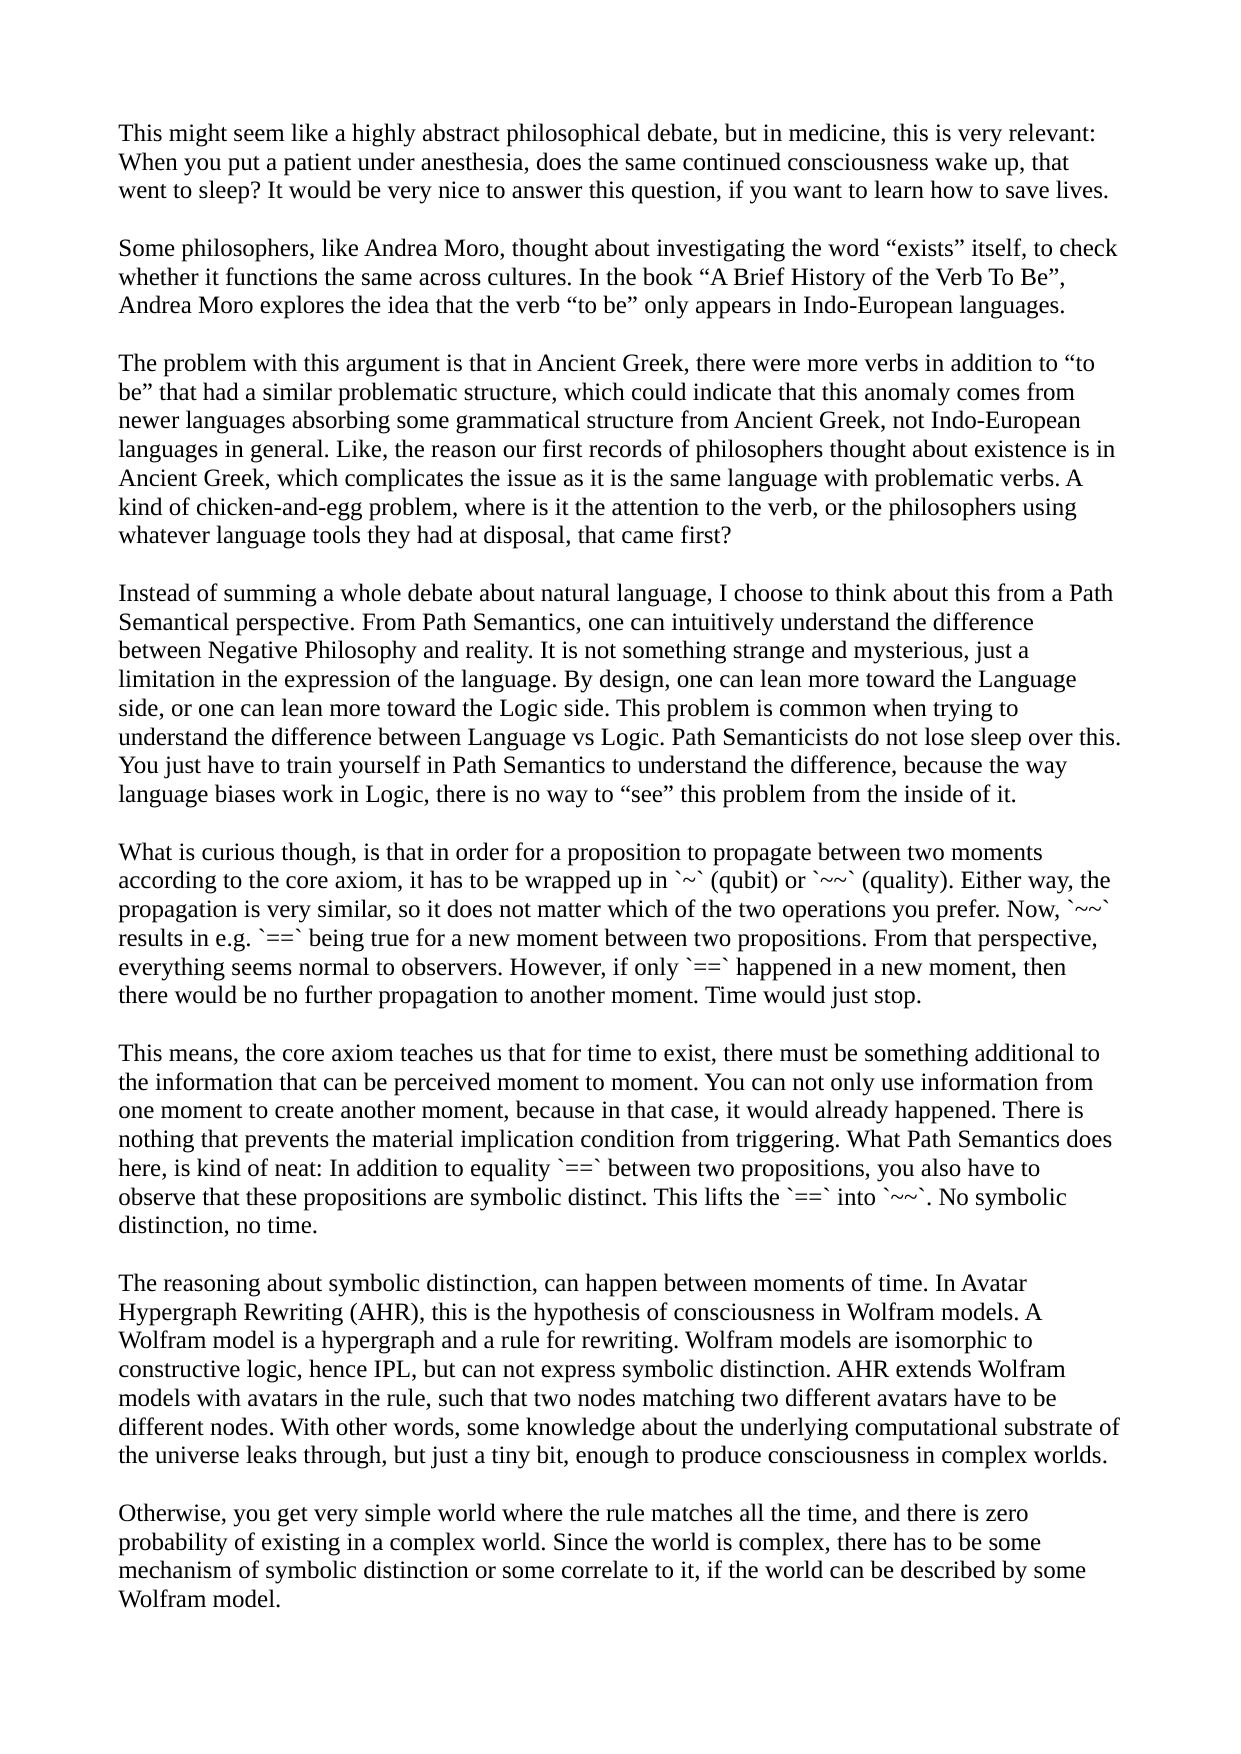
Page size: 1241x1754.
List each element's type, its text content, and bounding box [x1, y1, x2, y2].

text The problem with this argument is that in Ancient Greek, there were more verbs in addition to “to be” that had a similar problematic structure, which could indicate that this anomaly comes from newer languages absorbing some grammatical structure from Ancient Greek, not Indo-European languages in general. Like, the reason our first records of philosophers thought about existence is in Ancient Greek, which complicates the issue as it is the same language with problematic verbs. A kind of chicken-and-egg problem, where is it the attention to the verb, or the philosophers using whatever language tools they had at disposal, that came first? [118, 348, 1122, 549]
text What is curious though, is that in order for a proposition to propagate between two moments according to the core axiom, it has to be wrapped up in `~` (qubit) or `~~` (quality). Either way, the propagation is very similar, so it does not matter which of the two operations you prefer. Now, `~~` results in e.g. `==` being true for a new moment between two propositions. From that perspective, everything seems normal to observers. However, if only `==` happened in a new moment, then there would be no further propagation to another moment. Time would just stop. [118, 837, 1122, 1009]
text Otherwise, you get very simple world where the rule matches all the time, and there is zero probability of existing in a complex world. Since the world is complex, there has to be some mechanism of symbolic distinction or some correlate to it, if the world can be described by some Wolfram model. [118, 1498, 1122, 1613]
text Instead of summing a whole debate about natural language, I choose to think about this from a Path Semantical perspective. From Path Semantics, one can intuitively understand the difference between Negative Philosophy and reality. It is not something strange and mysterious, just a limitation in the expression of the language. By design, one can lean more toward the Language side, or one can lean more toward the Logic side. This problem is common when trying to understand the difference between Language vs Logic. Path Semanticists do not lose sleep over this. You just have to train yourself in Path Semantics to understand the difference, because the way language biases work in Logic, there is no way to “see” this problem from the inside of it. [118, 578, 1122, 808]
text The reasoning about symbolic distinction, can happen between moments of time. In Avatar Hypergraph Rewriting (AHR), this is the hypothesis of consciousness in Wolfram models. A Wolfram model is a hypergraph and a rule for rewriting. Wolfram models are isomorphic to constructive logic, hence IPL, but can not express symbolic distinction. AHR extends Wolfram models with avatars in the rule, such that two nodes matching two different avatars have to be different nodes. With other words, some knowledge about the underlying computational substrate of the universe leaks through, but just a tiny bit, enough to produce consciousness in complex worlds. [118, 1268, 1122, 1469]
text Some philosophers, like Andrea Moro, thought about investigating the word “exists” itself, to check whether it functions the same across cultures. In the book “A Brief History of the Verb To Be”, Andrea Moro explores the idea that the verb “to be” only appears in Indo-European languages. [118, 233, 1122, 319]
text This might seem like a highly abstract philosophical debate, but in medicine, this is very relevant: When you put a patient under anesthesia, does the same continued consciousness wake up, that went to sleep? It would be very nice to answer this question, if you want to learn how to save lives. [118, 118, 1122, 204]
text This means, the core axiom teaches us that for time to exist, there must be something additional to the information that can be perceived moment to moment. You can not only use information from one moment to create another moment, because in that case, it would already happened. There is nothing that prevents the material implication condition from triggering. What Path Semantics does here, is kind of neat: In addition to equality `==` between two propositions, you also have to observe that these propositions are symbolic distinct. This lifts the `==` into `~~`. No symbolic distinction, no time. [118, 1038, 1122, 1239]
